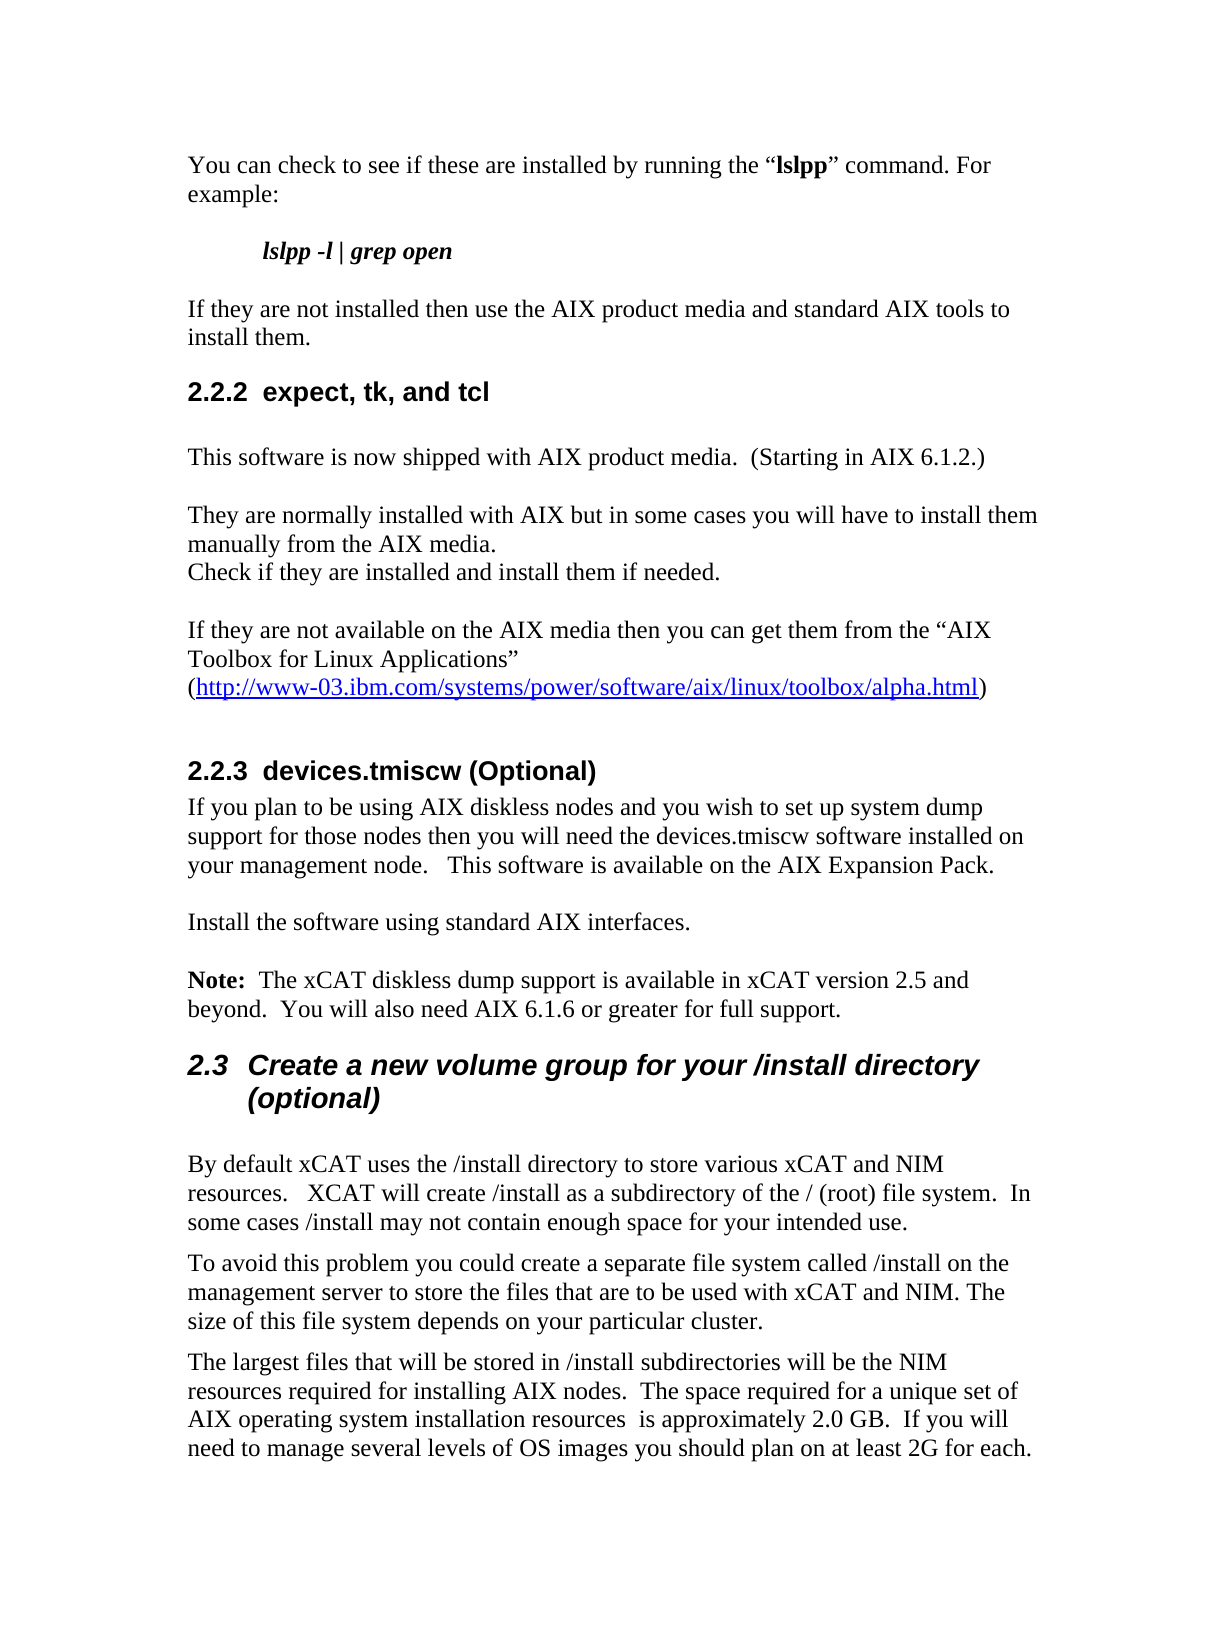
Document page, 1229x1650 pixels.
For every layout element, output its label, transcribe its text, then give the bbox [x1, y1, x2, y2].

text The largest files that will be stored in /install subdirectories will be the NIM resources required for installing AIX nodes. The space required for a unique set of AIX operating system installation resources is approximately 2.0 GB. If you will need to manage several levels of OS images you should plan on at least 2G for each. [187, 1347, 1041, 1462]
subtitle devices.tmiscw (Optional) [187, 755, 1041, 786]
subtitle Create a new volume group for your /install directory (optional) [187, 1047, 1041, 1114]
list You can check to see if these are installed by running the “lslpp” command. For example: [187, 150, 1041, 207]
text To avoid this problem you could create a separate file system called /install on the management server to store the files that are to be used with xCAT and NIM. The size of this file system depends on your particular cluster. [187, 1248, 1041, 1334]
text By default xCAT uses the /install directory to store various xCAT and NIM resources. XCAT will create /install as a subdirectory of the / (root) file system. In some cases /install may not contain enough space for your intended use. [187, 1149, 1041, 1236]
list If they are not installed then use the AIX product media and standard AIX tools to install them. [187, 294, 1041, 351]
subtitle expect, tk, and tcl [187, 376, 1041, 407]
text If you plan to be using AIX diskless nodes and you wish to set up system dump support for those nodes then you will need the devices.tmiscw software installed on your management node. This software is available on the AIX Expansion Pack. [187, 792, 1041, 879]
text This software is now shipped with AIX product media. (Starting in AIX 6.1.2.) [187, 442, 1041, 471]
text Check if they are installed and install them if needed. [187, 557, 1041, 586]
text Install the software using standard AIX interfaces. [187, 907, 1041, 936]
list lslpp -l | grep open [187, 236, 1041, 265]
text They are normally installed with AIX but in some cases you will have to install them manually from the AIX media. [187, 500, 1041, 557]
text If they are not available on the AIX media then you can get them from the “AIX Toolbox for Linux Applications” (http://www-03.ibm.com/systems/power/software/aix/linux/toolbox/alpha.html) [187, 615, 1041, 701]
text Note: The xCAT diskless dump support is available in xCAT version 2.5 and beyond. You will also need AIX 6.1.6 or greater for full support. [187, 965, 1041, 1022]
